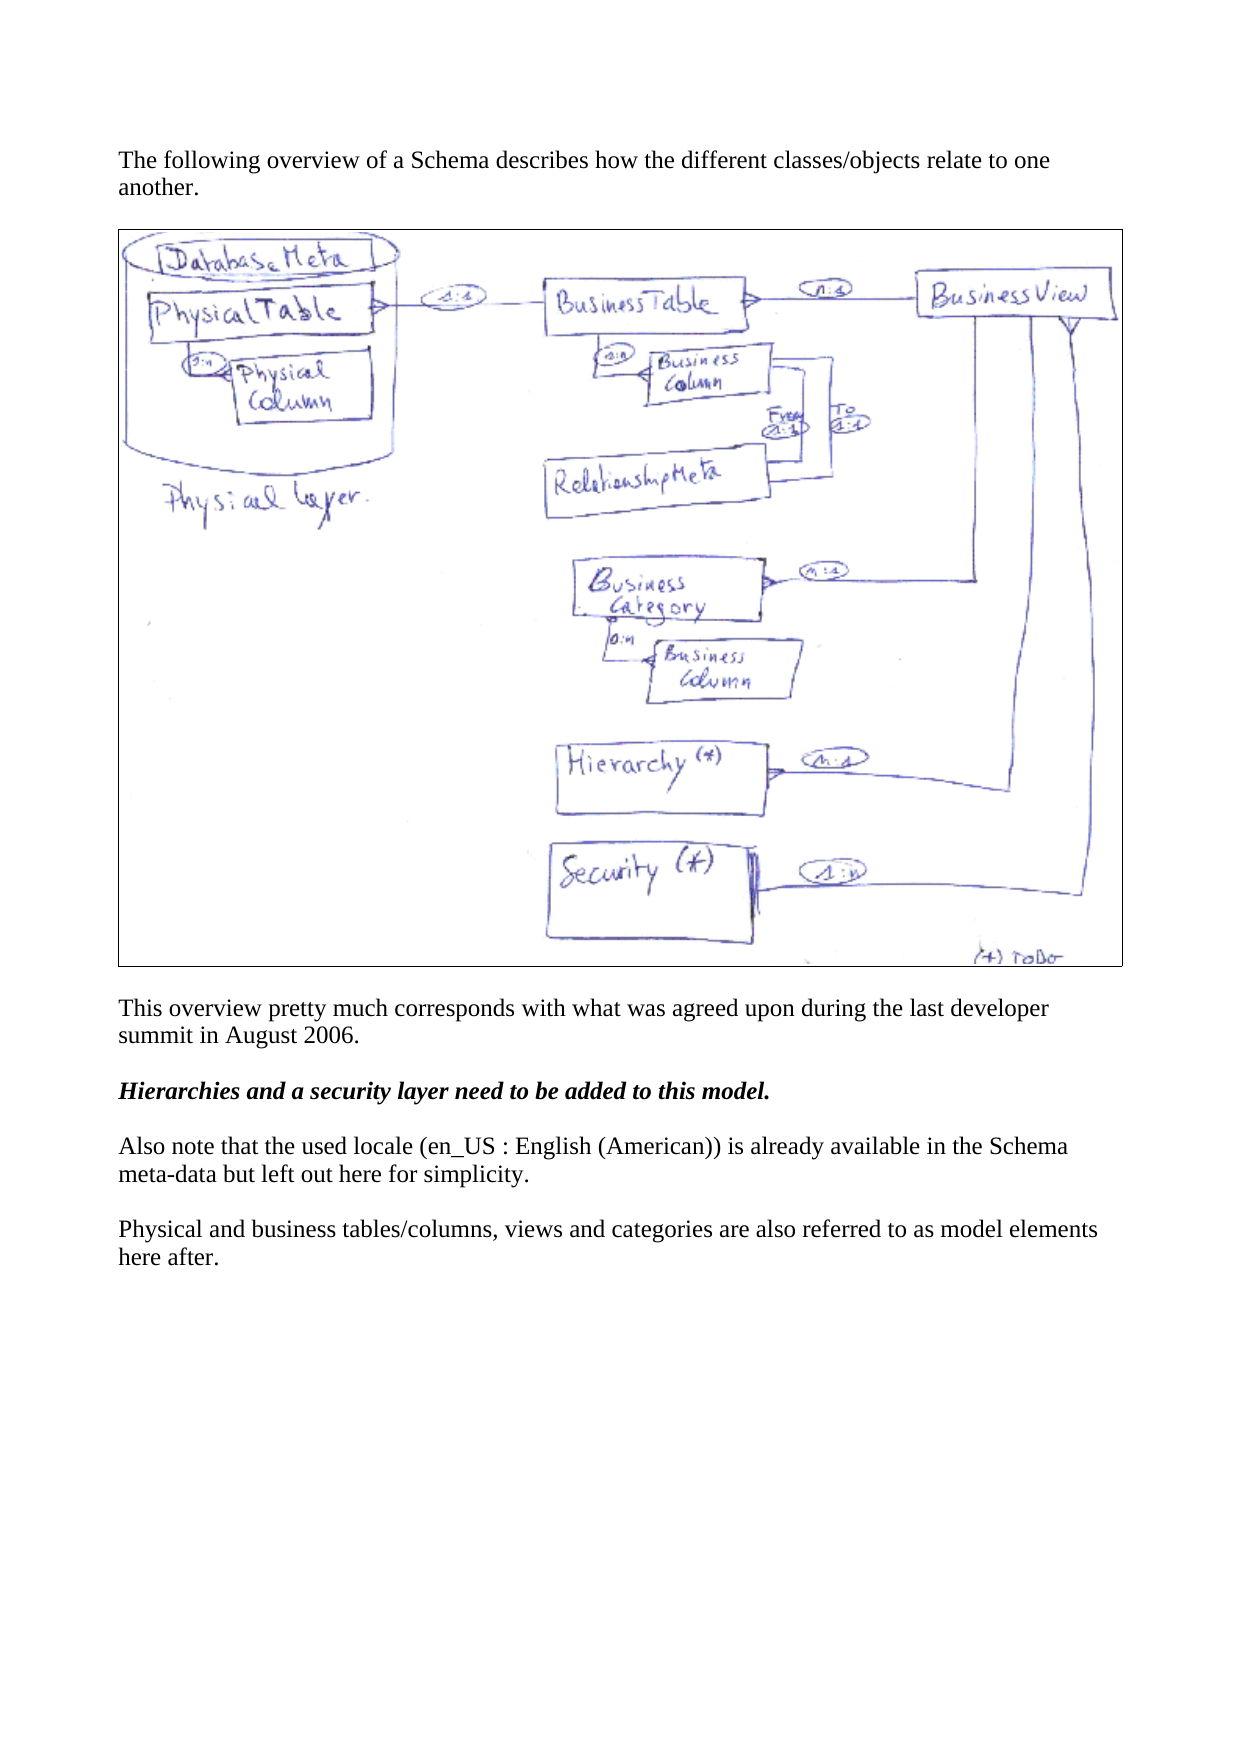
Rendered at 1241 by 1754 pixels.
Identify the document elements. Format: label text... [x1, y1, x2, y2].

text The following overview of a Schema describes how the different classes/objects relate to one another. [118, 146, 1122, 201]
text Physical and business tables/columns, views and categories are also referred to as model elements here after. [118, 1216, 1122, 1271]
text Hierarchies and a security layer need to be added to this model. [118, 1077, 1122, 1105]
text This overview pretty much corresponds with what was agreed upon during the last developer summit in August 2006. [118, 994, 1122, 1049]
text Also note that the used locale (en_US : English (American)) is already available in the Schema meta-data but left out here for simplicity. [118, 1105, 1122, 1188]
